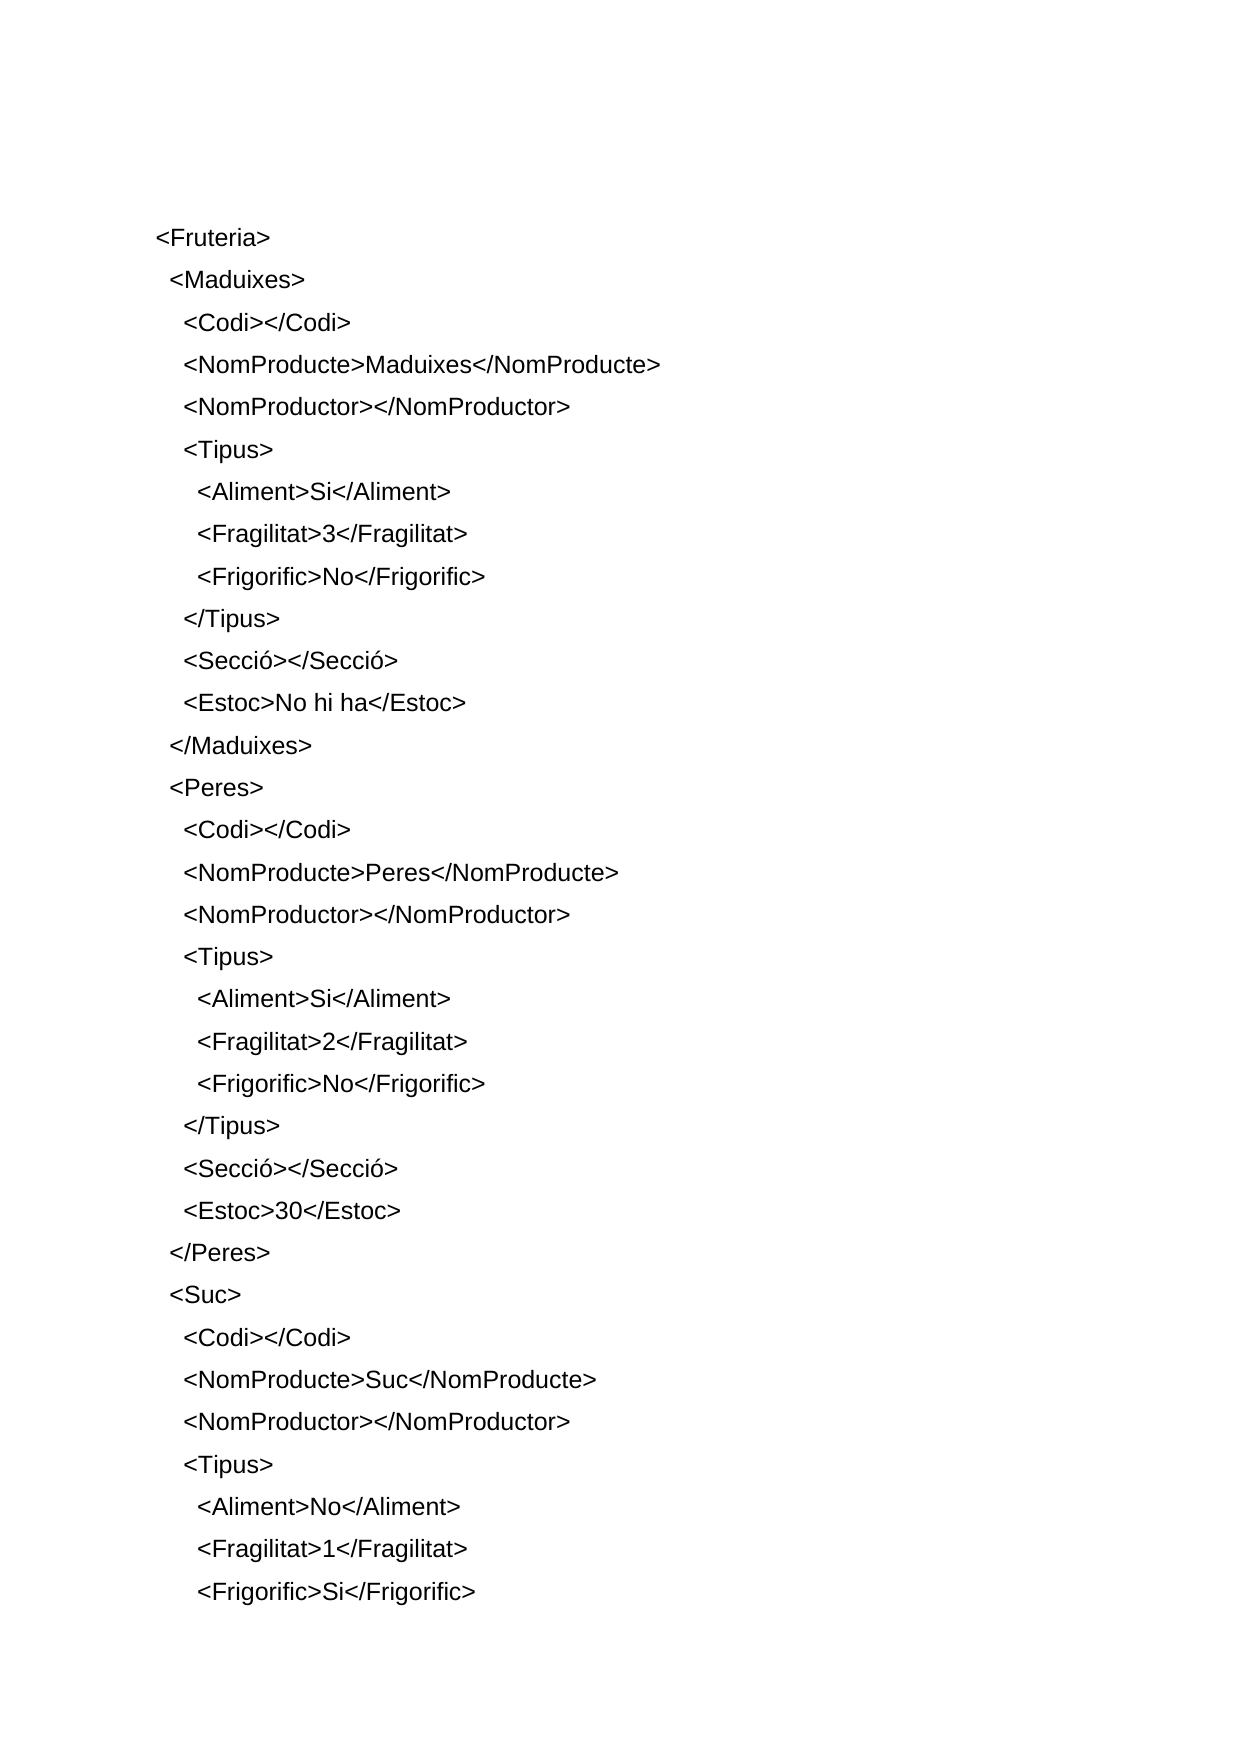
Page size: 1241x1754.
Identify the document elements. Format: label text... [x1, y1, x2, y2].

text </Peres> [155, 1238, 1121, 1267]
text <Frigorific>No</Frigorific> [155, 1069, 1121, 1098]
text </Maduixes> [155, 731, 1121, 759]
text <Tipus> [155, 435, 1121, 463]
text <Fragilitat>3</Fragilitat> [155, 519, 1121, 548]
text </Tipus> [155, 1111, 1121, 1140]
text <Codi></Codi> [155, 308, 1121, 337]
text <Fragilitat>2</Fragilitat> [155, 1027, 1121, 1056]
text <Aliment>Si</Aliment> [155, 984, 1121, 1013]
text <Peres> [155, 773, 1121, 802]
text <NomProducte>Maduixes</NomProducte> [155, 350, 1121, 379]
text </Tipus> [155, 604, 1121, 633]
text <Tipus> [155, 942, 1121, 971]
text <Aliment>Si</Aliment> [155, 477, 1121, 506]
text <Codi></Codi> [155, 1323, 1121, 1352]
text <Frigorific>No</Frigorific> [155, 562, 1121, 590]
text <Secció></Secció> [155, 646, 1121, 675]
text <Suc> [155, 1281, 1121, 1309]
text <NomProductor></NomProductor> [155, 900, 1121, 929]
text <Frigorific>Si</Frigorific> [155, 1577, 1121, 1605]
text <Codi></Codi> [155, 815, 1121, 844]
text <Estoc>No hi ha</Estoc> [155, 688, 1121, 717]
text <Secció></Secció> [155, 1154, 1121, 1182]
text <Fruteria> [155, 223, 1121, 252]
text <Maduixes> [155, 266, 1121, 294]
text <Fragilitat>1</Fragilitat> [155, 1534, 1121, 1563]
text <Estoc>30</Estoc> [155, 1196, 1121, 1225]
text <NomProducte>Suc</NomProducte> [155, 1365, 1121, 1394]
text <Aliment>No</Aliment> [155, 1492, 1121, 1521]
text <NomProductor></NomProductor> [155, 392, 1121, 421]
text <Tipus> [155, 1450, 1121, 1478]
text <NomProductor></NomProductor> [155, 1407, 1121, 1436]
text <NomProducte>Peres</NomProducte> [155, 858, 1121, 886]
